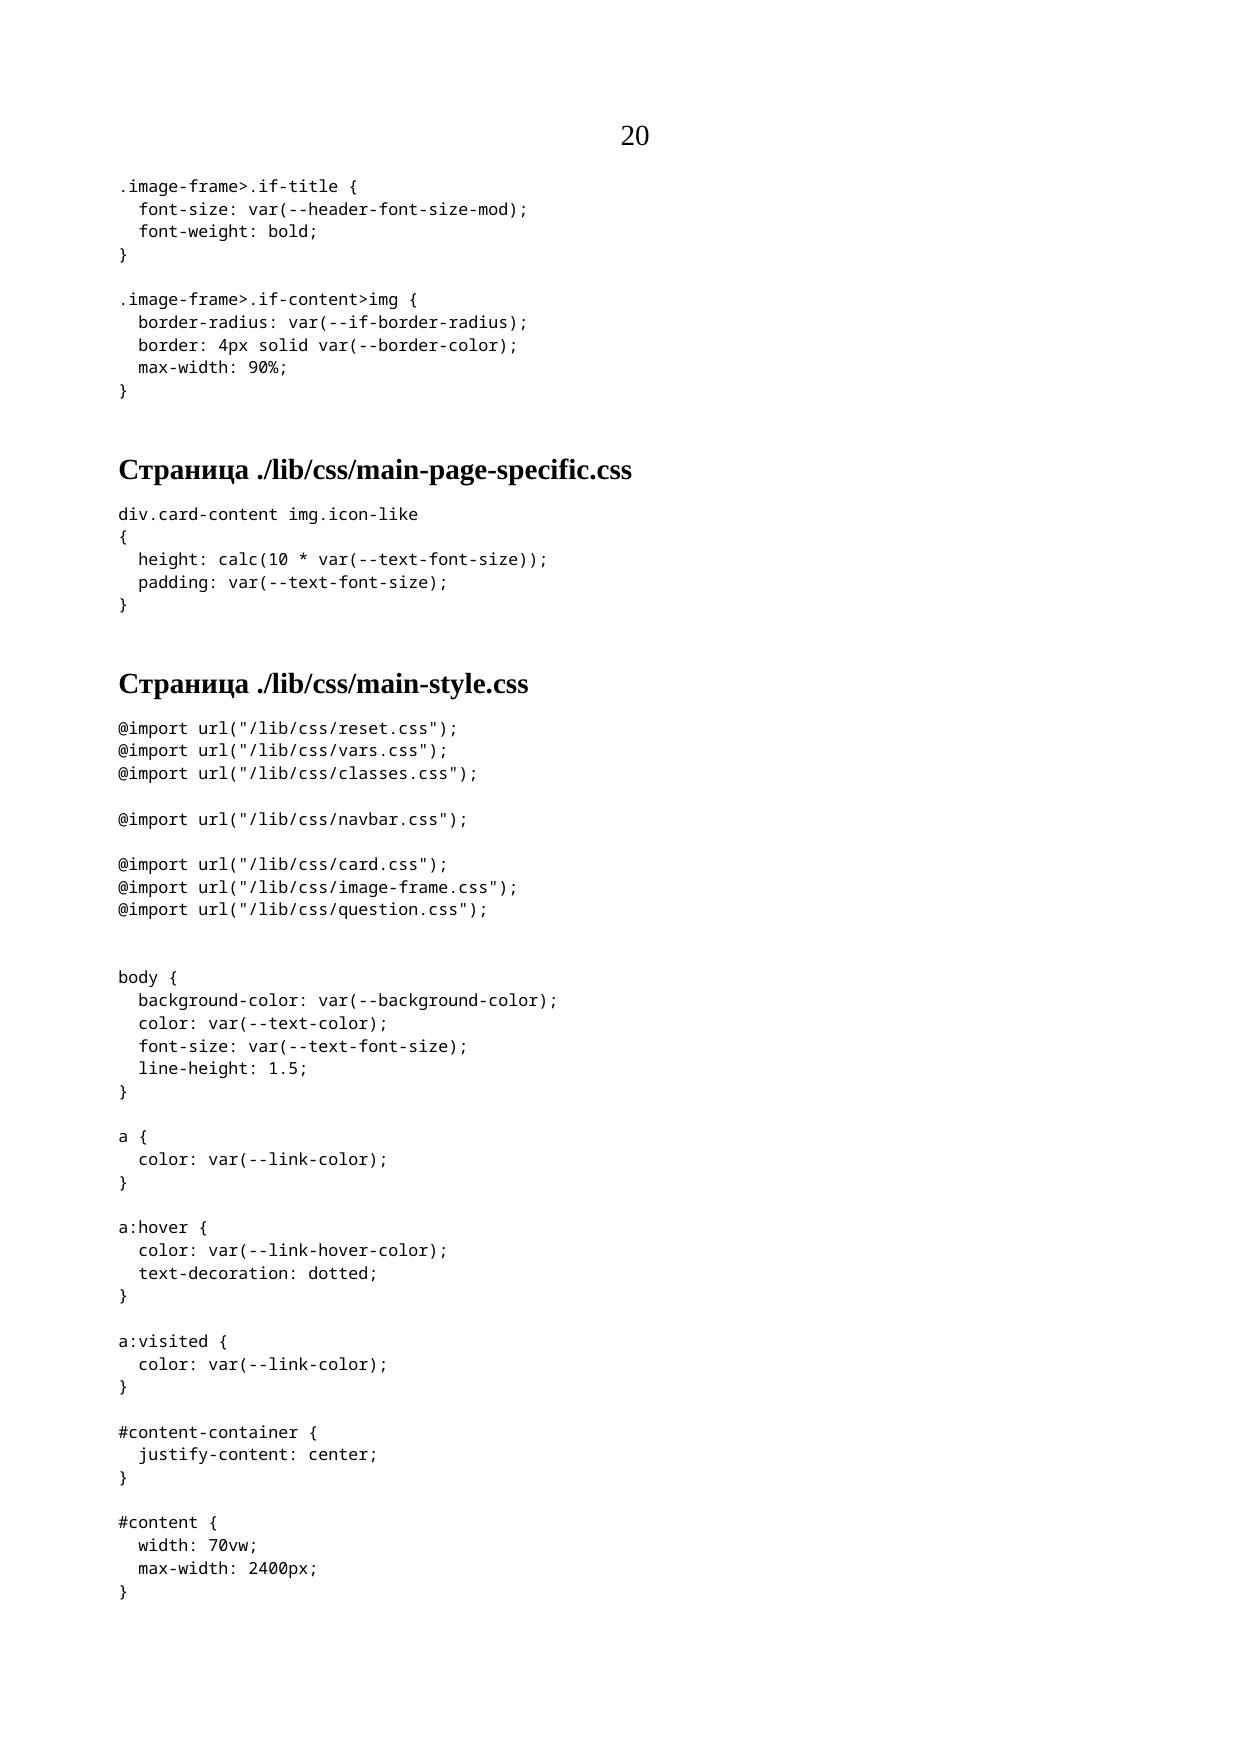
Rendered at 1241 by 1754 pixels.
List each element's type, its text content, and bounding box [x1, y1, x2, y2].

text } [118, 1579, 1152, 1602]
text text-decoration: dotted; [118, 1261, 1152, 1284]
text border: 4px solid var(--border-color); [118, 333, 1152, 356]
text @import url("/lib/css/image-frame.css"); [118, 875, 1152, 898]
text color: var(--text-color); [118, 1011, 1152, 1034]
text border-radius: var(--if-border-radius); [118, 311, 1152, 333]
text div.card-content img.icon-like [118, 502, 1152, 525]
text color: var(--link-color); [118, 1148, 1152, 1170]
text line-height: 1.5; [118, 1057, 1152, 1079]
text justify-content: center; [118, 1443, 1152, 1466]
text a:hover { [118, 1216, 1152, 1238]
text } [118, 379, 1152, 401]
text } [118, 1284, 1152, 1307]
text @import url("/lib/css/card.css"); [118, 852, 1152, 875]
text a { [118, 1125, 1152, 1148]
text max-width: 2400px; [118, 1556, 1152, 1579]
text color: var(--link-hover-color); [118, 1238, 1152, 1261]
text font-weight: bold; [118, 220, 1152, 242]
text Страница ./lib/css/main-page-specific.css [118, 452, 1152, 485]
text height: calc(10 * var(--text-font-size)); [118, 547, 1152, 570]
text background-color: var(--background-color); [118, 989, 1152, 1011]
text font-size: var(--header-font-size-mod); [118, 197, 1152, 220]
text } [118, 1375, 1152, 1397]
text #content-container { [118, 1420, 1152, 1443]
text padding: var(--text-font-size); [118, 570, 1152, 593]
text body { [118, 966, 1152, 989]
text } [118, 242, 1152, 265]
text @import url("/lib/css/vars.css"); [118, 739, 1152, 762]
text @import url("/lib/css/classes.css"); [118, 762, 1152, 784]
text } [118, 1466, 1152, 1488]
text font-size: var(--text-font-size); [118, 1034, 1152, 1057]
text { [118, 525, 1152, 547]
text @import url("/lib/css/reset.css"); [118, 716, 1152, 739]
text .image-frame>.if-title { [118, 174, 1152, 197]
text a:visited { [118, 1329, 1152, 1352]
text #content { [118, 1511, 1152, 1534]
text max-width: 90%; [118, 356, 1152, 379]
text width: 70vw; [118, 1534, 1152, 1556]
text .image-frame>.if-content>img { [118, 288, 1152, 311]
text } [118, 1079, 1152, 1102]
text @import url("/lib/css/question.css"); [118, 898, 1152, 921]
text @import url("/lib/css/navbar.css"); [118, 807, 1152, 830]
text } [118, 593, 1152, 616]
text } [118, 1170, 1152, 1193]
text Страница ./lib/css/main-style.css [118, 666, 1152, 699]
text color: var(--link-color); [118, 1352, 1152, 1375]
